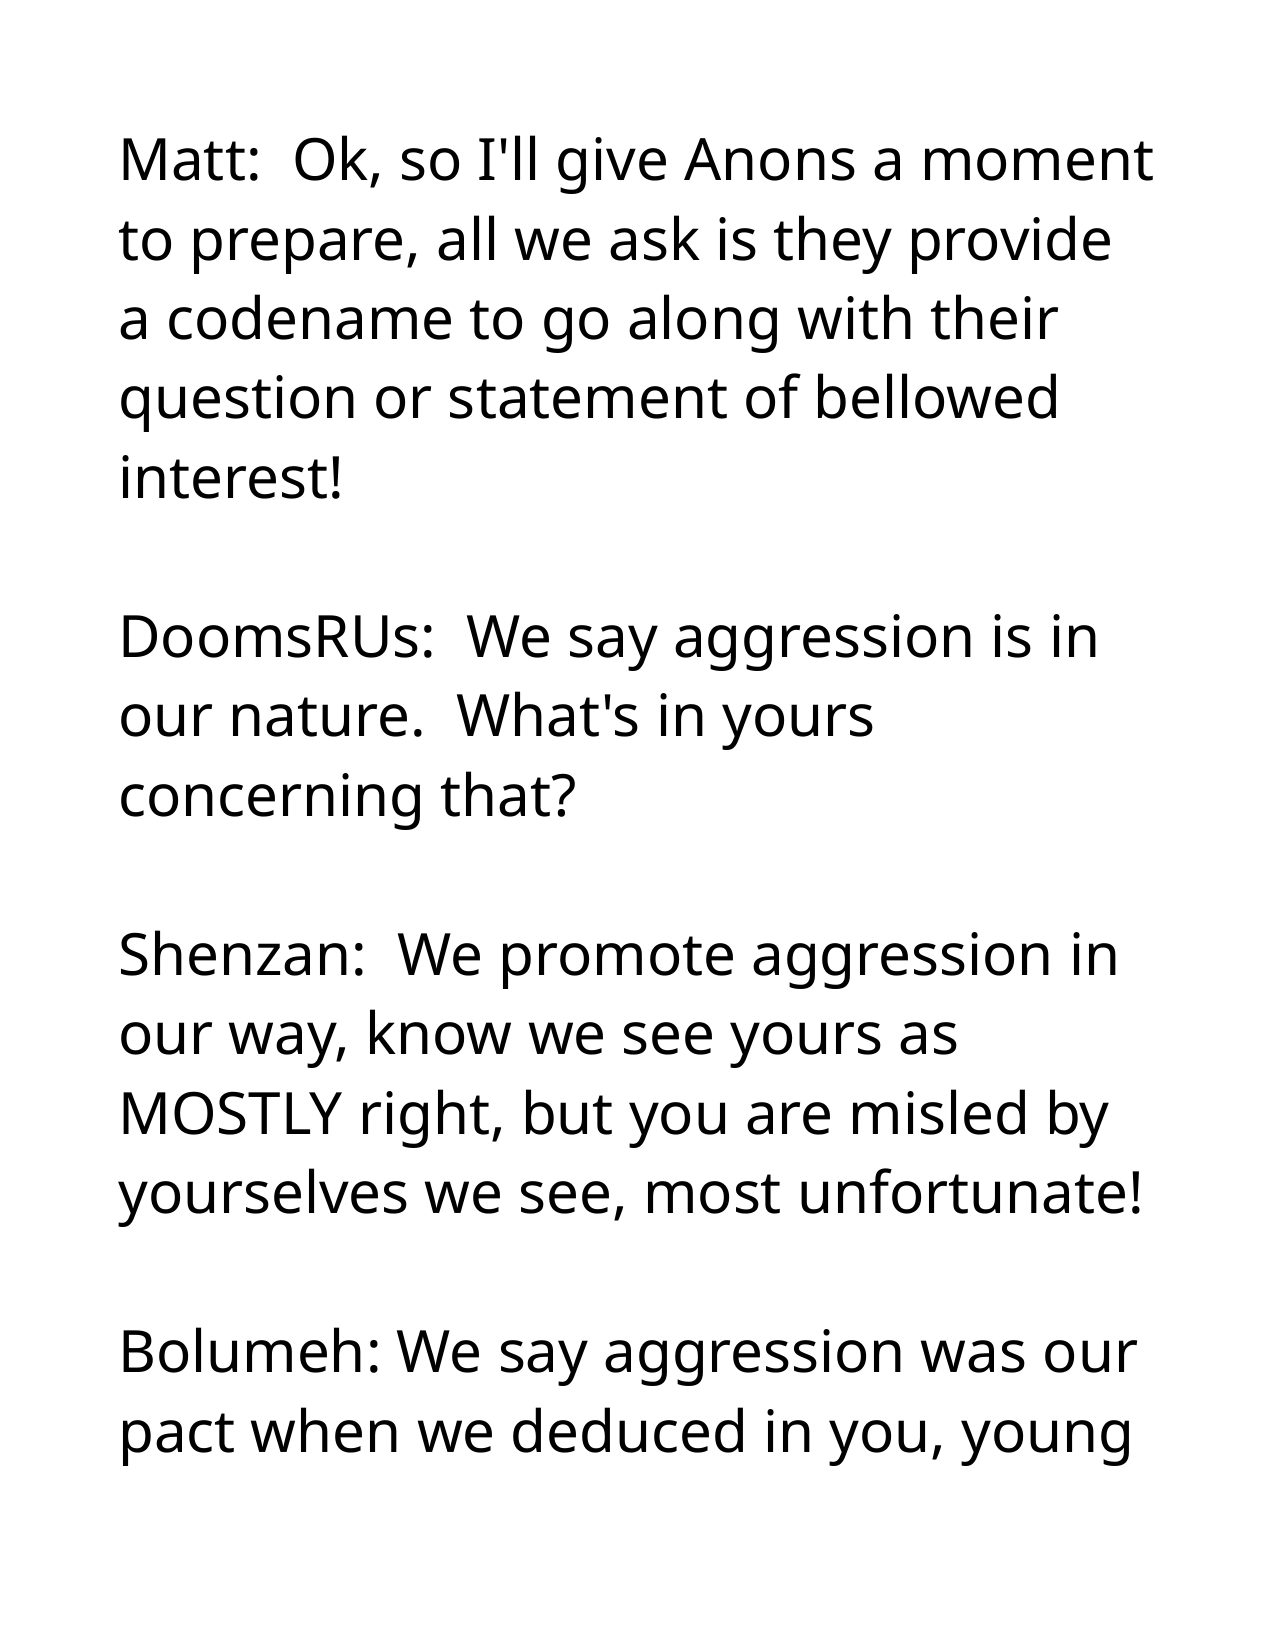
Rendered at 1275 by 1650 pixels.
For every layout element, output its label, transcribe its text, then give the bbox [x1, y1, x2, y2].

text Shenzan: We promote aggression in our way, know we see yours as MOSTLY right, but you are misled by yourselves we see, most unfortunate! [118, 913, 1157, 1231]
text DoomsRUs: We say aggression is in our nature. What's in yours concerning that? [118, 595, 1157, 833]
text Bolumeh: We say aggression was our pact when we deduced in you, young [118, 1310, 1157, 1469]
text Matt: Ok, so I'll give Anons a moment to prepare, all we ask is they provide a codename to go along with their question or statement of bellowed interest! [118, 118, 1157, 516]
